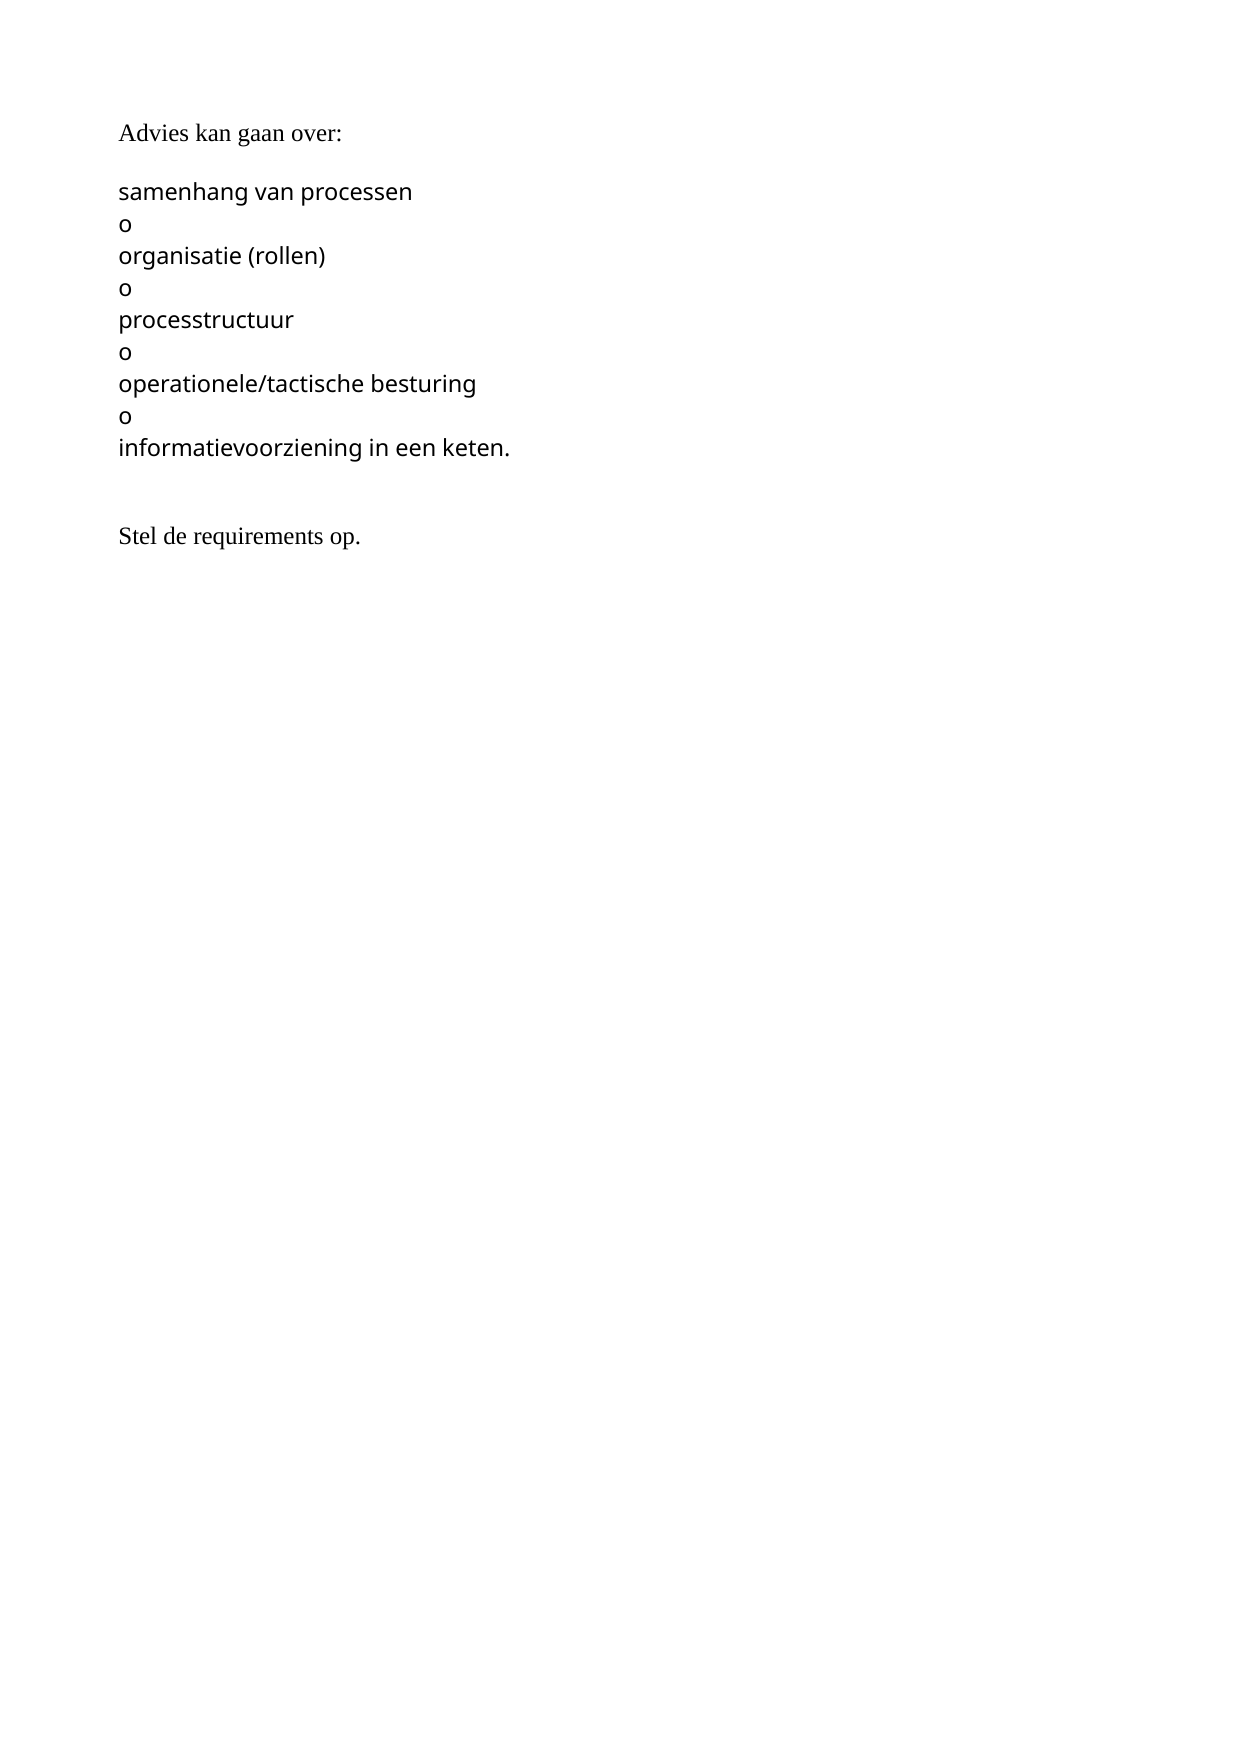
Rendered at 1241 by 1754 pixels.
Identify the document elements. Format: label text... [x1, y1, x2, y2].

text Advies kan gaan over: [118, 118, 1122, 147]
text o [118, 336, 1122, 367]
text samenhang van processen [118, 176, 1122, 208]
text organisatie (rollen) [118, 239, 1122, 272]
text operationele/tactische besturing [118, 367, 1122, 399]
text Stel de requirements op. [118, 521, 1122, 550]
text informatievoorziening in een keten. [118, 431, 1122, 463]
text processtructuur [118, 303, 1122, 336]
text o [118, 272, 1122, 303]
text o [118, 399, 1122, 431]
text o [118, 208, 1122, 239]
